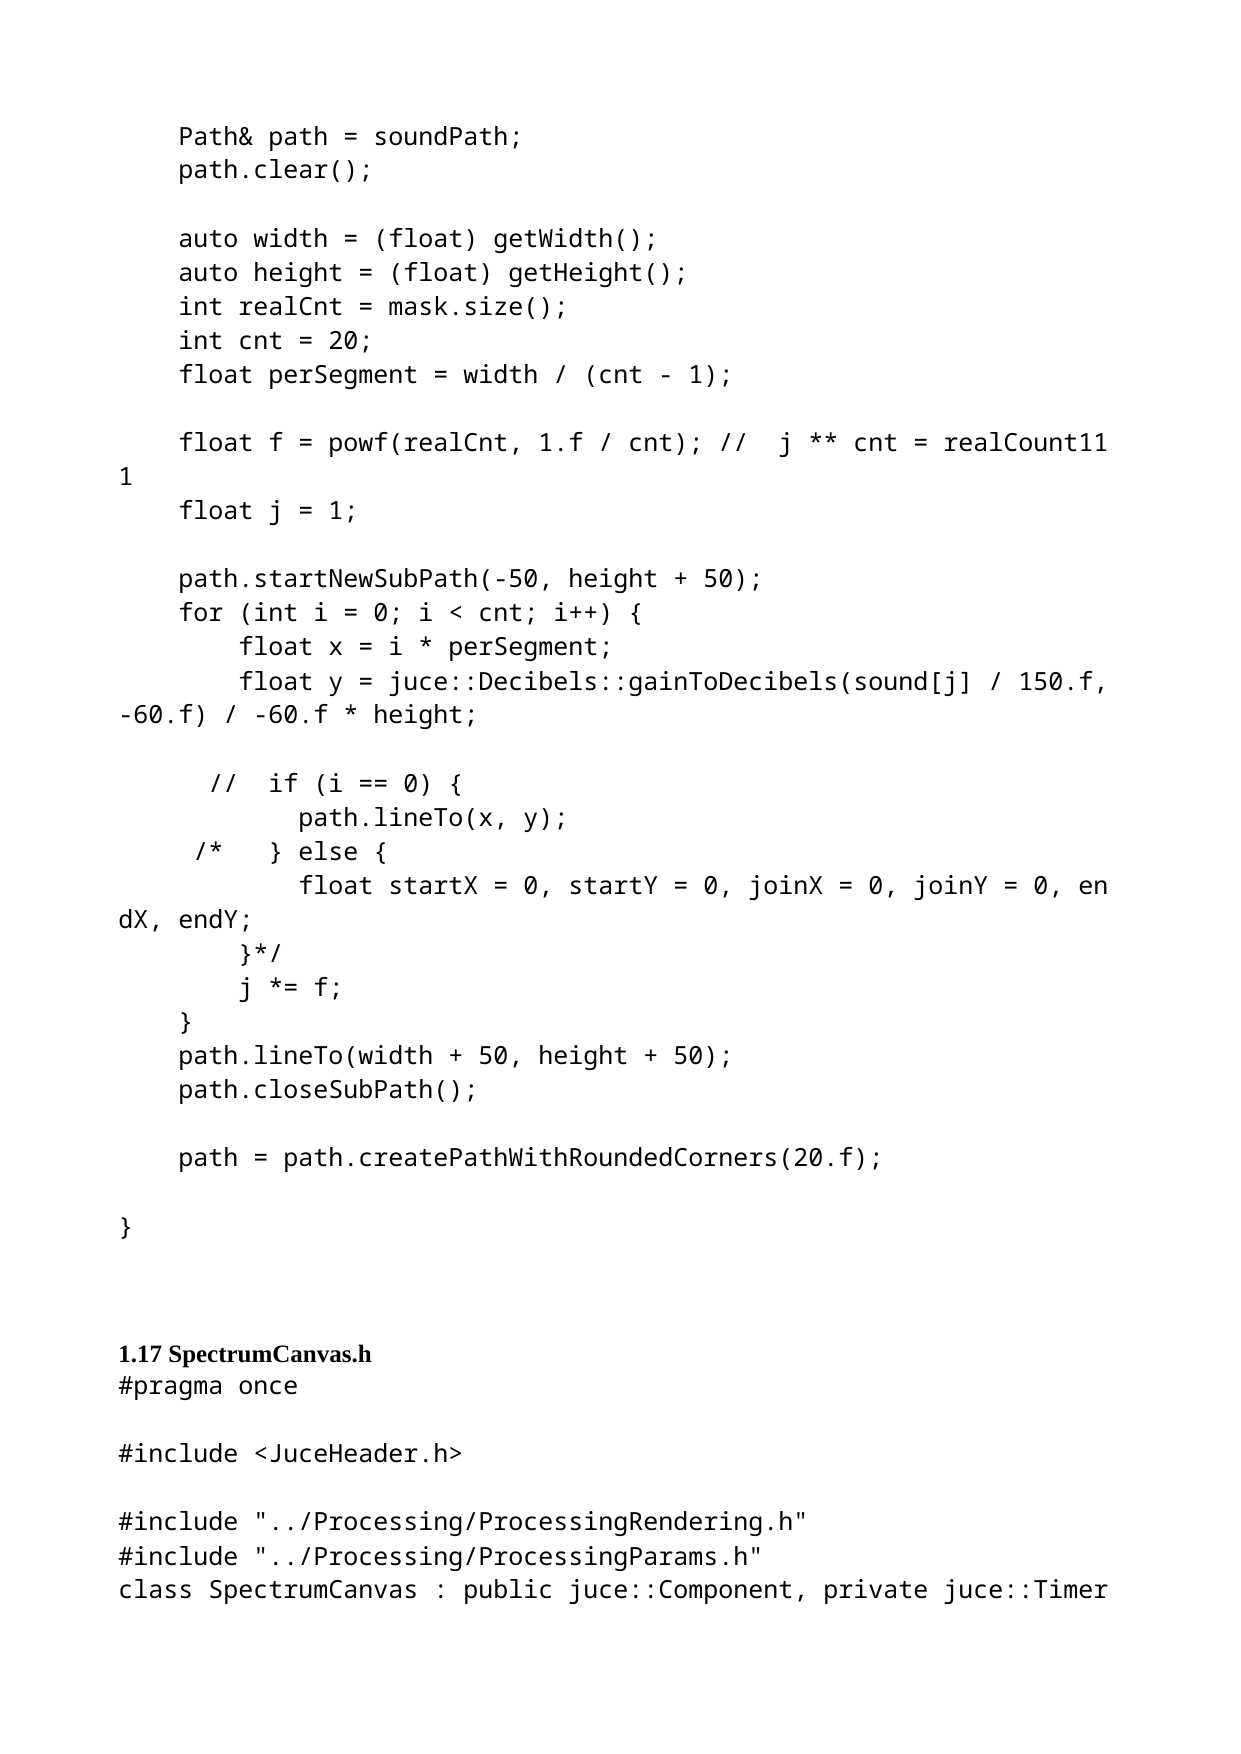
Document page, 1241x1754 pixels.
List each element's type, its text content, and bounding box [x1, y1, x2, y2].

text Path& path = soundPath; [118, 118, 1122, 152]
text path.closeSubPath(); [118, 1072, 1122, 1106]
text } [118, 1208, 1122, 1242]
text auto width = (float) getWidth(); [118, 220, 1122, 254]
text path.lineTo(width + 50, height + 50); [118, 1038, 1122, 1072]
text #include "../Processing/ProcessingRendering.h" [118, 1504, 1122, 1538]
text float startX = 0, startY = 0, joinX = 0, joinY = 0, endX, endY; [118, 867, 1122, 936]
text float j = 1; [118, 493, 1122, 527]
text // if (i == 0) { [118, 765, 1122, 799]
text #include "../Processing/ProcessingParams.h" [118, 1538, 1122, 1572]
text path.lineTo(x, y); [118, 799, 1122, 833]
text int realCnt = mask.size(); [118, 288, 1122, 322]
text /* } else { [118, 833, 1122, 867]
text path.clear(); [118, 152, 1122, 186]
text } [118, 1004, 1122, 1038]
text path.startNewSubPath(-50, height + 50); [118, 561, 1122, 595]
text float perSegment = width / (cnt - 1); [118, 357, 1122, 391]
text float f = powf(realCnt, 1.f / cnt); // j ** cnt = realCount111 [118, 425, 1122, 493]
text float y = juce::Decibels::gainToDecibels(sound[j] / 150.f, -60.f) / -60.f * height; [118, 663, 1122, 731]
text float x = i * perSegment; [118, 629, 1122, 663]
text int cnt = 20; [118, 322, 1122, 357]
text 1.17 SpectrumCanvas.h [118, 1339, 1122, 1368]
text for (int i = 0; i < cnt; i++) { [118, 595, 1122, 629]
text }*/ [118, 936, 1122, 970]
text j *= f; [118, 970, 1122, 1004]
text class SpectrumCanvas : public juce::Component, private juce::Timer [118, 1572, 1122, 1606]
text #pragma once [118, 1368, 1122, 1402]
text #include <JuceHeader.h> [118, 1436, 1122, 1470]
text path = path.createPathWithRoundedCorners(20.f); [118, 1140, 1122, 1174]
text auto height = (float) getHeight(); [118, 254, 1122, 288]
